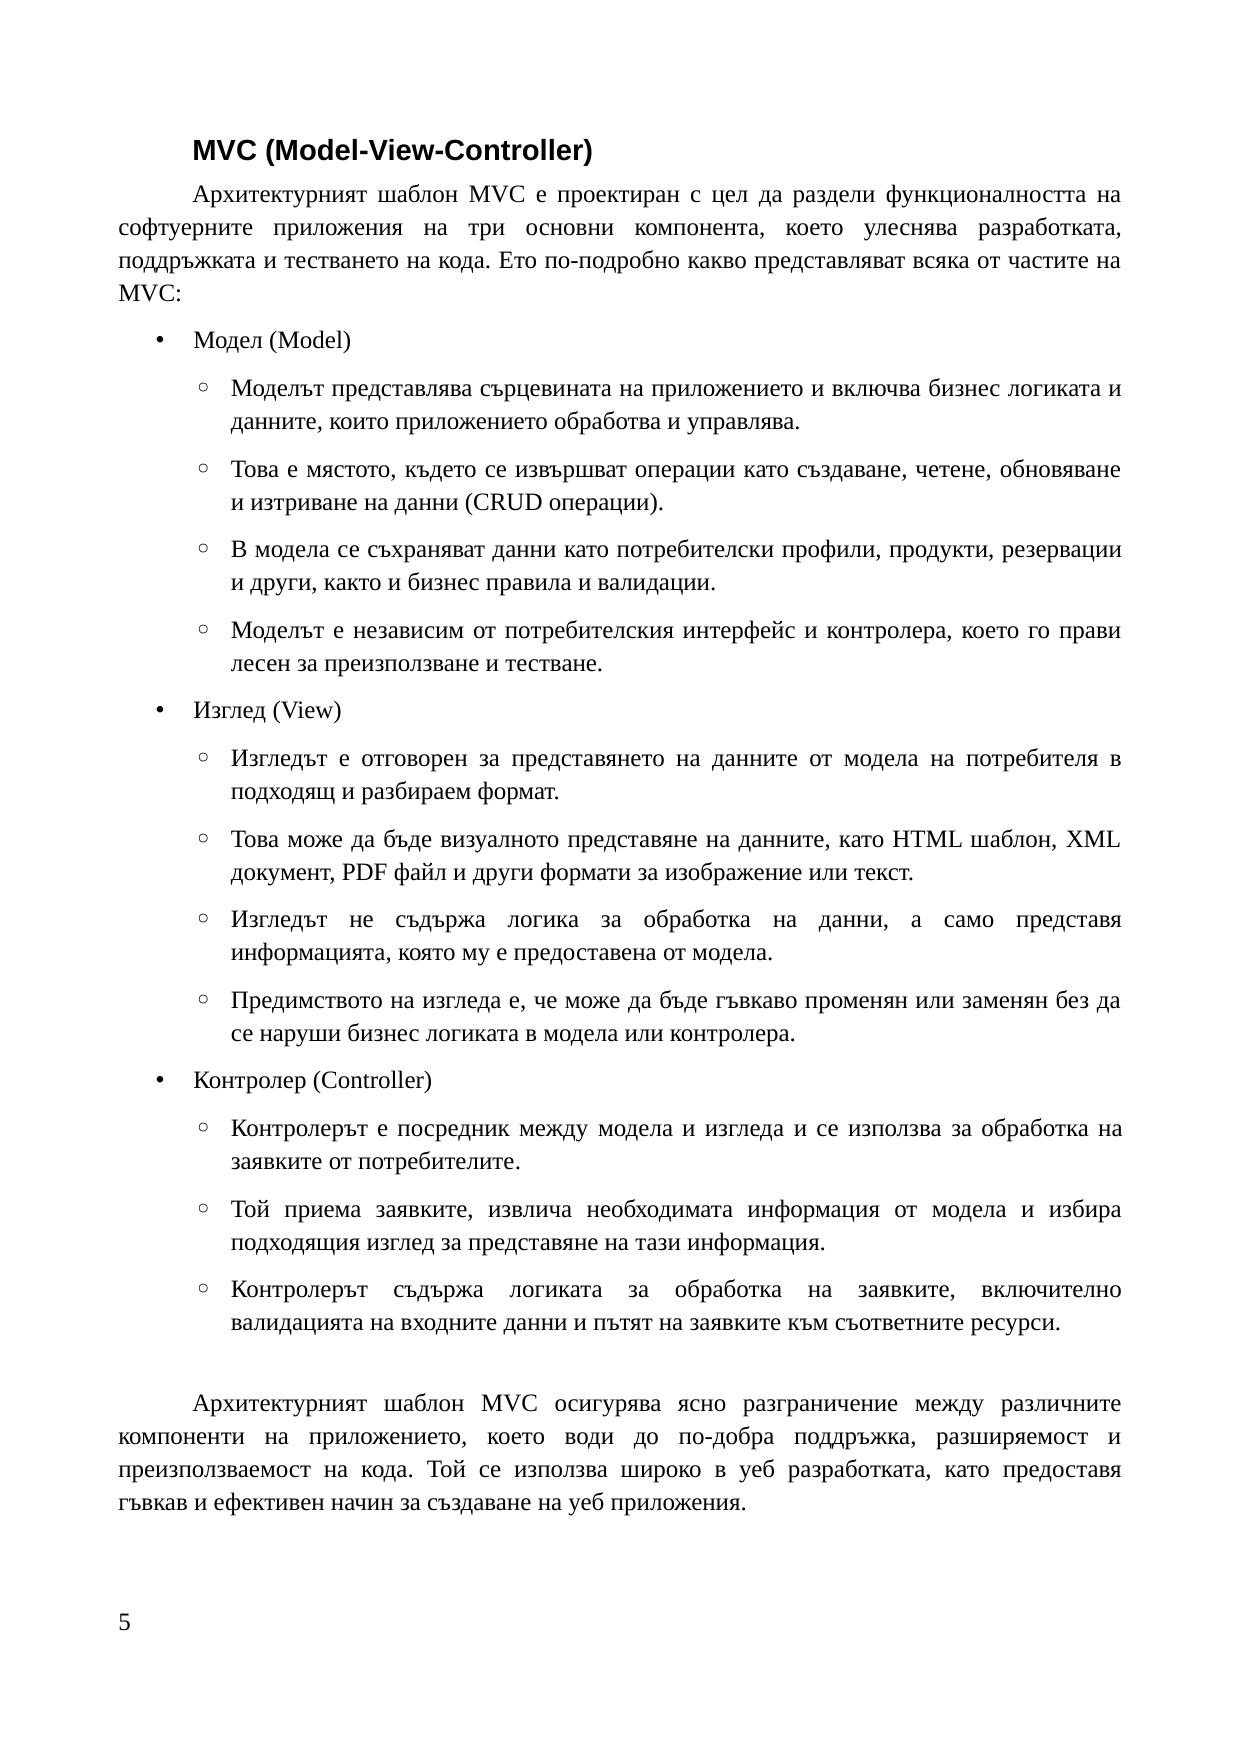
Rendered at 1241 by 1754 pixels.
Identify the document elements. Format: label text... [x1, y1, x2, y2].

list Той приема заявките, извлича необходимата информация от модела и избира подходящия изглед за представяне на тази информация. [193, 1194, 1122, 1256]
list Изгледът е отговорен за представянето на данните от модела на потребителя в подходящ и разбираем формат. [193, 743, 1122, 805]
list Предимството на изгледа е, че може да бъде гъвкаво променян или заменян без да се наруши бизнес логиката в модела или контролера. [193, 985, 1122, 1047]
list Изглед (View) [156, 696, 1122, 724]
list В модела се съхраняват данни като потребителски профили, продукти, резервации и други, както и бизнес правила и валидации. [193, 534, 1122, 596]
list Моделът представлява сърцевината на приложението и включва бизнес логиката и данните, които приложението обработва и управлява. [193, 373, 1122, 435]
list Това е мястото, където се извършват операции като създаване, четене, обновяване и изтриване на данни (CRUD операции). [193, 454, 1122, 515]
list Това може да бъде визуалното представяне на данните, като HTML шаблон, XML документ, PDF файл и други формати за изображение или текст. [193, 824, 1122, 886]
subtitle MVC (Model-View-Controller) [118, 133, 1122, 166]
list Контролерът съдържа логиката за обработка на заявките, включително валидацията на входните данни и пътят на заявките към съответните ресурси. [193, 1274, 1122, 1336]
list Моделът е независим от потребителския интерфейс и контролера, което го прави лесен за преизползване и тестване. [193, 615, 1122, 677]
list Контролер (Controller) [156, 1066, 1122, 1094]
list Модел (Model) [156, 325, 1122, 354]
text Архитектурният шаблон MVC осигурява ясно разграничение между различните компоненти на приложението, което води до по-добра поддръжка, разширяемост и преизползваемост на кода. Той се използва широко в уеб разработката, като предоставя гъвкав и ефективен начин за създаване на уеб приложения. [118, 1355, 1122, 1516]
list Контролерът е посредник между модела и изгледа и се използва за обработка на заявките от потребителите. [193, 1113, 1122, 1175]
text Архитектурният шаблон MVC е проектиран с цел да раздели функционалността на софтуерните приложения на три основни компонента, което улеснява разработката, поддръжката и тестването на кода. Ето по-подробно какво представляват всяка от частите на MVC: [118, 179, 1122, 307]
list Изгледът не съдържа логика за обработка на данни, а само представя информацията, която му е предоставена от модела. [193, 904, 1122, 966]
